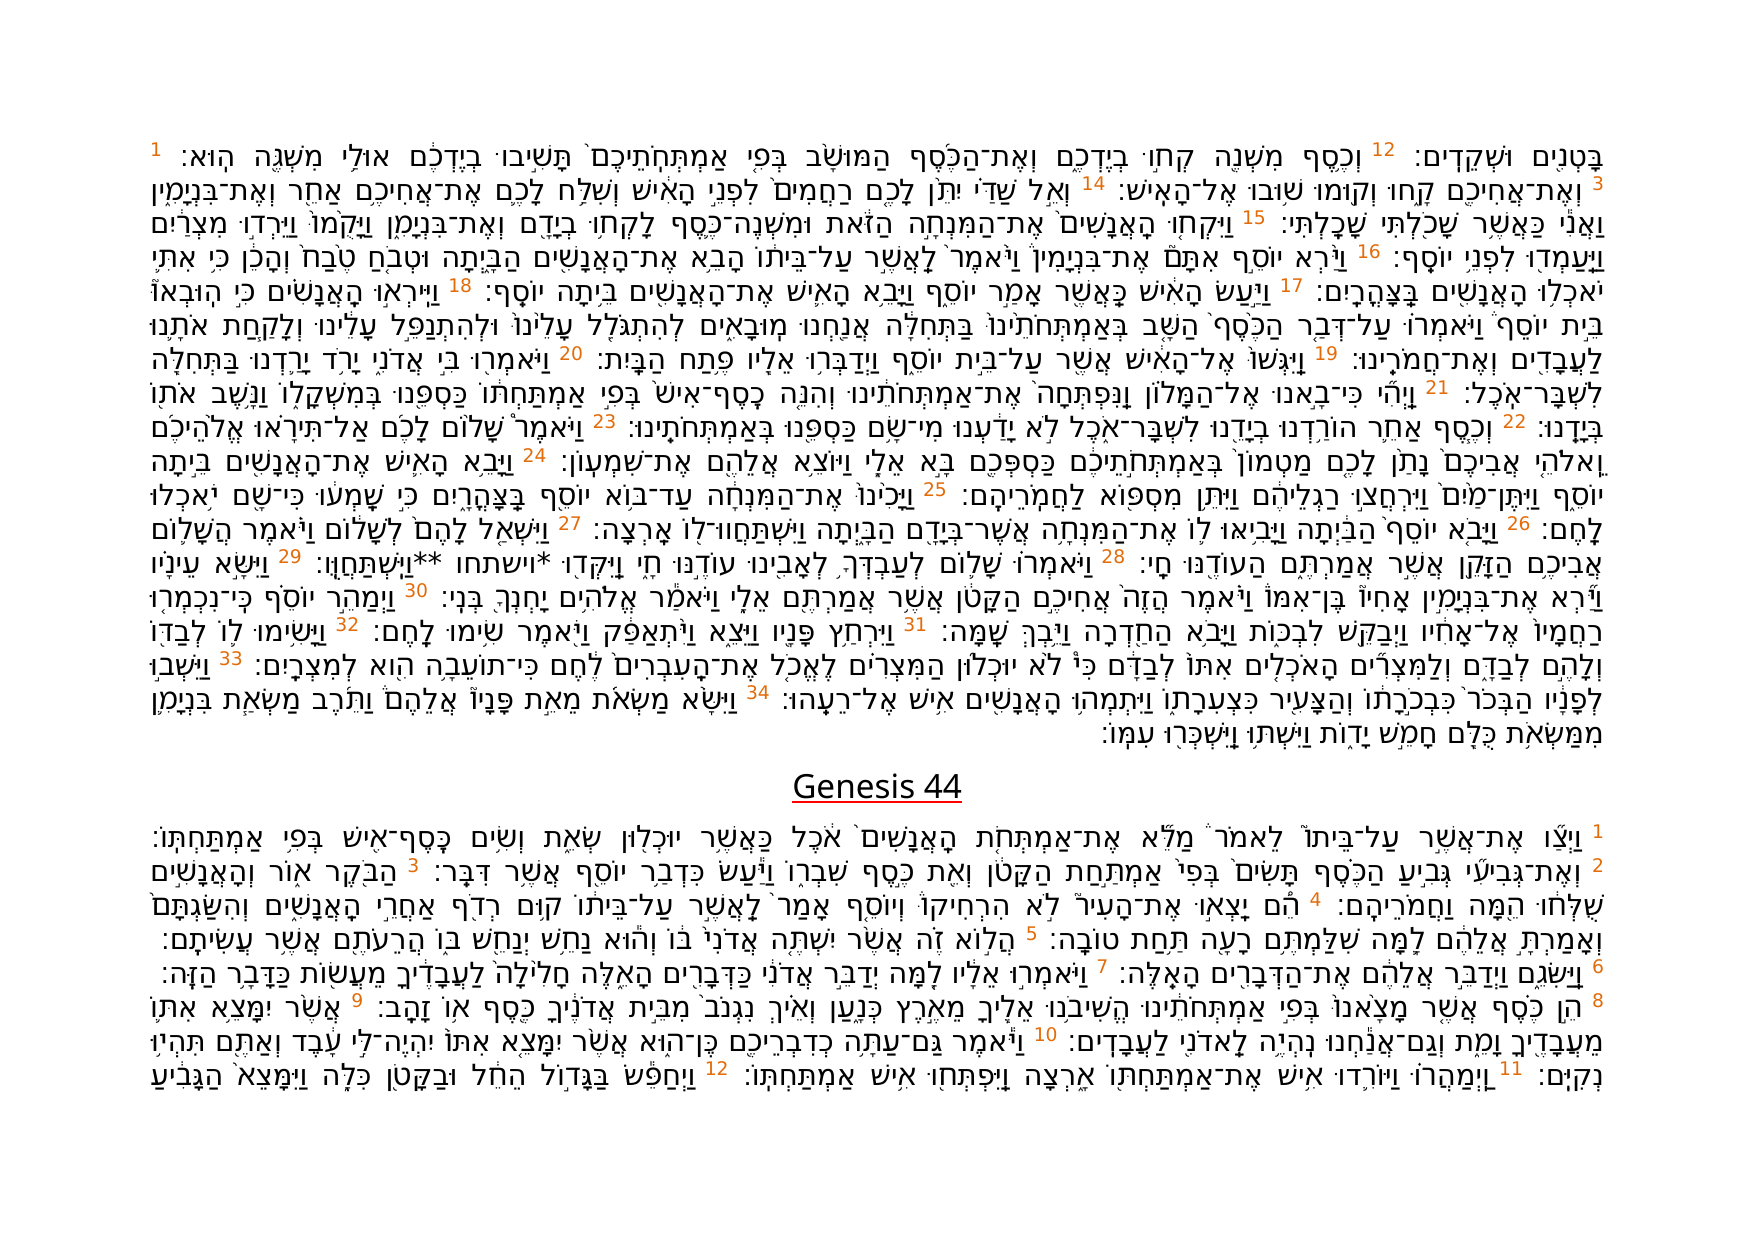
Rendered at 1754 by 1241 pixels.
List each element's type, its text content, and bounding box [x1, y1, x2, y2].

text 1 וְהָרָעָ֖ב כָּבֵ֥ד בָּאָֽרֶץ׃ 2 וַיְהִ֗י כַּאֲשֶׁ֤ר כִּלּוּ֙ לֶאֱכֹ֣ל אֶת־הַשֶּׁ֔בֶר אֲשֶׁ֥ר הֵבִ֖יאוּ מִמִּצְרָ֑יִם וַיֹּ֤אמֶר אֲלֵיהֶם֙ אֲבִיהֶ֔ם שֻׁ֖בוּ שִׁבְרוּ־לָ֥נוּ מְעַט־אֹֽכֶל׃ ‬‬‬3 וַיֹּ֧אמֶר אֵלָ֛יו יְהוּדָ֖ה לֵאמֹ֑ר הָעֵ֣ד הֵעִד֩ בָּ֨נוּ הָאִ֤ישׁ לֵאמֹר֙ לֹֽא־תִרְא֣וּ פָנַ֔י בִּלְתִּ֖י אֲחִיכֶ֥ם אִתְּכֶֽם׃ ‬‬‬4 אִם־יֶשְׁךָ֛ מְשַׁלֵּ֥חַ אֶת־אָחִ֖ינוּ אִתָּ֑נוּ נֵרְדָ֕ה וְנִשְׁבְּרָ֥ה לְךָ֖ אֹֽכֶל׃ ‬‬‬5 וְאִם־אֵינְךָ֥ מְשַׁלֵּ֖חַ לֹ֣א נֵרֵ֑ד כִּֽי־הָאִ֞ישׁ אָמַ֤ר אֵלֵ֙ינוּ֙ לֹֽא־תִרְא֣וּ פָנַ֔י בִּלְתִּ֖י אֲחִיכֶ֥ם אִתְּכֶֽם׃ ‬‬‬6 וַיֹּ֙אמֶר֙ יִשְׂרָאֵ֔ל לָמָ֥ה הֲרֵעֹתֶ֖ם לִ֑י לְהַגִּ֣יד לָאִ֔ישׁ הַע֥וֹד לָכֶ֖ם אָֽח׃ ‬‬‬7 וַיֹּאמְר֡וּ שָׁא֣וֹל שָֽׁאַל־הָ֠אִישׁ לָ֣נוּ וּלְמֽוֹלַדְתֵּ֜נוּ לֵאמֹ֗ר הַע֨וֹד אֲבִיכֶ֥ם חַי֙ הֲיֵ֣שׁ לָכֶ֣ם אָ֔ח וַנַ֨גֶּד־ל֔וֹ עַל־פִּ֖י הַדְּבָרִ֣ים הָאֵ֑לֶּה הֲיָד֣וֹעַ נֵדַ֔ע כִּ֣י יֹאמַ֔ר הוֹרִ֖ידוּ אֶת־אֲחִיכֶֽם׃ ‬‬‬8 וַיֹּ֨אמֶר יְהוּדָ֜ה אֶל־יִשְׂרָאֵ֣ל אָבִ֗יו שִׁלְחָ֥ה הַנַּ֛עַר אִתִּ֖י וְנָק֣וּמָה וְנֵלֵ֑כָה וְנִֽחְיֶה֙ וְלֹ֣א נָמ֔וּת גַּם־אֲנַ֥חְנוּ גַם־אַתָּ֖ה גַּם־טַפֵּֽנוּ׃ ‬‬‬9 אָֽנֹכִי֙ אֽ͏ֶעֶרְבֶ֔נּוּ מִיָּדִ֖י תְּבַקְשֶׁ֑נּוּ אִם־לֹ֨א הֲבִיאֹתִ֤יו אֵלֶ֙יךָ֙ וְהִצַּגְתִּ֣יו לְפָנֶ֔יךָ וְחָטָ֥אתִֽי לְךָ֖ כָּל־הַיָּמִֽים׃ ‬‬‬10 כִּ֖י לוּלֵ֣א הִתְמַהְמָ֑הְנוּ כִּֽי־עַתָּ֥ה שַׁ֖בְנוּ זֶ֥ה פַעֲמָֽיִם׃ ‬‬‬11 וַיֹּ֨אמֶר אֲלֵהֶ֜ם יִשְׂרָאֵ֣ל אֲבִיהֶ֗ם אִם־כֵּ֣ן ׀ אֵפוֹא֮ זֹ֣את עֲשׂוּ֒ קְח֞וּ מִזִּמְרַ֤ת הָאָ֙רֶץ֙ בִּכְלֵיכֶ֔ם וְהוֹרִ֥ידוּ לָאִ֖ישׁ מִנְחָ֑ה מְעַ֤ט צֳרִי֙ וּמְעַ֣ט דְּבַ֔שׁ נְכֹ֣את וָלֹ֔ט בָּטְנִ֖ים וּשְׁקֵדִֽים׃ ‬‬‬12 וְכֶ֥סֶף מִשְׁנֶ֖ה קְח֣וּ בְיֶדְכֶ֑ם וְאֶת־הַכֶּ֜סֶף הַמּוּשָׁ֨ב בְּפִ֤י אַמְתְּחֹֽתֵיכֶם֙ תָּשִׁ֣יבוּ בְיֶדְכֶ֔ם אוּלַ֥י מִשְׁגֶּ֖ה הֽוּא׃ ‬‬‬13 וְאֶת־אֲחִיכֶ֖ם קָ֑חוּ וְק֖וּמוּ שׁ֥וּבוּ אֶל־הָאִֽישׁ׃ ‬‬‬14 וְאֵ֣ל שַׁדַּ֗י יִתֵּ֨ן לָכֶ֤ם רַחֲמִים֙ לִפְנֵ֣י הָאִ֔ישׁ וְשִׁלַּ֥ח לָכֶ֛ם אֶת־אֲחִיכֶ֥ם אַחֵ֖ר וְאֶת־בִּנְיָמִ֑ין וַאֲנִ֕י כַּאֲשֶׁ֥ר שָׁכֹ֖לְתִּי שָׁכָֽלְתִּי׃ ‬‬‬15 וַיִּקְח֤וּ הָֽאֲנָשִׁים֙ אֶת־הַמִּנְחָ֣ה הַזֹּ֔את וּמִשְׁנֶה־כֶּ֛סֶף לָקְח֥וּ בְיָדָ֖ם וְאֶת־בִּנְיָמִ֑ן וַיָּקֻ֙מוּ֙ וַיֵּרְד֣וּ מִצְרַ֔יִם וַיַּֽעַמְד֖וּ לִפְנֵ֥י יוֹסֵֽף׃ ‬‬‬16 וַיַּ֨רְא יוֹסֵ֣ף אִתָּם֮ אֶת־בִּנְיָמִין֒ וַיֹּ֙אמֶר֙ לַֽאֲשֶׁ֣ר עַל־בֵּית֔וֹ הָבֵ֥א אֶת־הָאֲנָשִׁ֖ים הַבָּ֑יְתָה וּטְבֹ֤חַ טֶ֙בַח֙ וְהָכֵ֔ן כִּ֥י אִתִּ֛י יֹאכְל֥וּ הָאֲנָשִׁ֖ים בַּֽצָּהֳרָֽיִם׃ ‬‬‬17 וַיַּ֣עַשׂ הָאִ֔ישׁ כַּֽאֲשֶׁ֖ר אָמַ֣ר יוֹסֵ֑ף וַיָּבֵ֥א הָאִ֛ישׁ אֶת־הָאֲנָשִׁ֖ים בֵּ֥יתָה יוֹסֵֽף׃ ‬‬‬18 וַיִּֽירְא֣וּ הָֽאֲנָשִׁ֗ים כִּ֣י הֽוּבְאוּ֮ בֵּ֣ית יוֹסֵף֒ וַיֹּאמְר֗וּ עַל־דְּבַ֤ר הַכֶּ֙סֶף֙ הַשָּׁ֤ב בְּאַמְתְּחֹתֵ֙ינוּ֙ בַּתְּחִלָּ֔ה אֲנַ֖חְנוּ מֽוּבָאִ֑ים לְהִתְגֹּלֵ֤ל עָלֵ֙ינוּ֙ וּלְהִתְנַפֵּ֣ל עָלֵ֔ינוּ וְלָקַ֧חַת אֹתָ֛נוּ לַעֲבָדִ֖ים וְאֶת־חֲמֹרֵֽינוּ׃ ‬‬‬19 וַֽיִּגְּשׁוּ֙ אֶל־הָאִ֔ישׁ אֲשֶׁ֖ר עַל־בֵּ֣ית יוֹסֵ֑ף וַיְדַבְּר֥וּ אֵלָ֖יו פֶּ֥תַח הַבָּֽיִת׃ ‬‬‬20 וַיֹּאמְר֖וּ בִּ֣י אֲדֹנִ֑י יָרֹ֥ד יָרַ֛דְנוּ בַּתְּחִלָּ֖ה לִשְׁבָּר־אֹֽכֶל׃ ‬‬‬21 וַֽיְהִ֞י כִּי־בָ֣אנוּ אֶל־הַמָּל֗וֹן וַֽנִּפְתְּחָה֙ אֶת־אַמְתְּחֹתֵ֔ינוּ וְהִנֵּ֤ה כֶֽסֶף־אִישׁ֙ בְּפִ֣י אַמְתַּחְתּ֔וֹ כַּסְפֵּ֖נוּ בְּמִשְׁקָל֑וֹ וַנָּ֥שֶׁב אֹת֖וֹ בְּיָדֵֽנוּ׃ ‬‬‬22 וְכֶ֧סֶף אַחֵ֛ר הוֹרַ֥דְנוּ בְיָדֵ֖נוּ לִשְׁבָּר־אֹ֑כֶל לֹ֣א יָדַ֔עְנוּ מִי־שָׂ֥ם כַּסְפֵּ֖נוּ בְּאַמְתְּחֹתֵֽינוּ׃ ‬‬‬23 וַיֹּאמֶר֩ שָׁל֨וֹם לָכֶ֜ם אַל־תִּירָ֗אוּ אֱלֹ֨הֵיכֶ֜ם וֽ͏ֵאלֹהֵ֤י אֲבִיכֶם֙ נָתַ֨ן לָכֶ֤ם מַטְמוֹן֙ בְּאַמְתְּחֹ֣תֵיכֶ֔ם כַּסְפְּכֶ֖ם בָּ֣א אֵלָ֑י וַיּוֹצֵ֥א אֲלֵהֶ֖ם אֶת־שִׁמְעֽוֹן׃ ‬‬‬24 וַיָּבֵ֥א הָאִ֛ישׁ אֶת־הָאֲנָשִׁ֖ים בֵּ֣יתָה יוֹסֵ֑ף וַיִּתֶּן־מַ֙יִם֙ וַיִּרְחֲצ֣וּ רַגְלֵיהֶ֔ם וַיִּתֵּ֥ן מִסְפּ֖וֹא לַחֲמֹֽרֵיהֶֽם׃ ‬‬‬25 וַיָּכִ֙ינוּ֙ אֶת־הַמִּנְחָ֔ה עַד־בּ֥וֹא יוֹסֵ֖ף בַּֽצָּהֳרָ֑יִם כִּ֣י שָֽׁמְע֔וּ כִּי־שָׁ֖ם יֹ֥אכְלוּ לָֽחֶם׃ ‬‬‬26 וַיָּבֹ֤א יוֹסֵף֙ הַבַּ֔יְתָה וַיָּבִ֥יאּוּ ל֛וֹ אֶת־הַמִּנְחָ֥ה אֲשֶׁר־בְּיָדָ֖ם הַבָּ֑יְתָה וַיִּשְׁתַּחֲווּ־ל֖וֹ אָֽרְצָה׃ ‬‬‬27 וַיִּשְׁאַ֤ל לָהֶם֙ לְשָׁל֔וֹם וַיֹּ֗אמֶר הֲשָׁל֛וֹם אֲבִיכֶ֥ם הַזָּקֵ֖ן אֲשֶׁ֣ר אֲמַרְתֶּ֑ם הַעוֹדֶ֖נּוּ חָֽי׃ ‬‬‬28 וַיֹּאמְר֗וּ שָׁל֛וֹם לְעַבְדְּךָ֥ לְאָבִ֖ינוּ עוֹדֶ֣נּוּ חָ֑י וַֽיִּקְּד֖וּ *וישתחו **וַיִּֽשְׁתַּחֲוֻּֽו׃ ‬‬‬‬29 וַיִּשָּׂ֣א עֵינָ֗יו וַיַּ֞רְא אֶת־בִּנְיָמִ֣ין אָחִיו֮ בֶּן־אִמּוֹ֒ וַיֹּ֗אמֶר הֲזֶה֙ אֲחִיכֶ֣ם הַקָּטֹ֔ן אֲשֶׁ֥ר אֲמַרְתֶּ֖ם אֵלָ֑י וַיֹּאמַ֕ר אֱלֹהִ֥ים יָחְנְךָ֖ בְּנִֽי׃ ‬‬‬30 וַיְמַהֵ֣ר יוֹסֵ֗ף כִּֽי־נִכְמְר֤וּ רַחֲמָיו֙ אֶל־אָחִ֔יו וַיְבַקֵּ֖שׁ לִבְכּ֑וֹת וַיָּבֹ֥א הַחַ֖דְרָה וַיֵּ֥בְךְּ שָֽׁמָּה׃ ‬‬‬31 וַיִּרְחַ֥ץ פָּנָ֖יו וַיֵּצֵ֑א וַיִּ֨תְאַפַּ֔ק וַיֹּ֖אמֶר שִׂ֥ימוּ לָֽחֶם׃ ‬‬‬32 וַיָּשִׂ֥ימוּ ל֛וֹ לְבַדּ֖וֹ וְלָהֶ֣ם לְבַדָּ֑ם וְלַמִּצְרִ֞ים הָאֹכְלִ֤ים אִתּוֹ֙ לְבַדָּ֔ם כִּי֩ לֹ֨א יוּכְל֜וּן הַמִּצְרִ֗ים לֶאֱכֹ֤ל אֶת־הָֽעִבְרִים֙ לֶ֔חֶם כִּי־תוֹעֵבָ֥ה הִ֖וא לְמִצְרָֽיִם׃ ‬‬‬33 וַיֵּשְׁב֣וּ לְפָנָ֔יו הַבְּכֹר֙ כִּבְכֹ֣רָת֔וֹ וְהַצָּעִ֖יר כִּצְעִרָת֑וֹ וַיִּתְמְה֥וּ הָאֲנָשִׁ֖ים אִ֥ישׁ אֶל־רֵעֵֽהוּ׃ ‬‬‬34 וַיִּשָּׂ֨א מַשְׂאֹ֜ת מֵאֵ֣ת פָּנָיו֮ אֲלֵהֶם֒ וַתֵּ֜רֶב מַשְׂאַ֧ת בִּנְיָמִ֛ן מִמַּשְׂאֹ֥ת כֻּלָּ֖ם חָמֵ֣שׁ יָד֑וֹת וַיִּשְׁתּ֥וּ וַֽיִּשְׁכְּר֖וּ עִמּֽוֹ׃ ‬‬‬‬‬‬‬‬‬‬‬‬‬‬‬‬‬‬‬‬‬‬‬‬‬‬‬‬‬‬‬‬‬‬‬‬ [150, 139, 1604, 750]
text 1 וַיְצַ֞ו אֶת־אֲשֶׁ֣ר עַל־בֵּיתוֹ֮ לֵאמֹר֒ מַלֵּ֞א אֶת־אַמְתְּחֹ֤ת הָֽאֲנָשִׁים֙ אֹ֔כֶל כַּאֲשֶׁ֥ר יוּכְל֖וּן שְׂאֵ֑ת וְשִׂ֥ים כֶּֽסֶף־אִ֖ישׁ בְּפִ֥י אַמְתַּחְתּֽוֹ׃ 2 וְאֶת־גְּבִיעִ֞י גְּבִ֣יעַ הַכֶּ֗סֶף תָּשִׂים֙ בְּפִי֙ אַמְתַּ֣חַת הַקָּטֹ֔ן וְאֵ֖ת כֶּ֣סֶף שִׁבְר֑וֹ וַיַּ֕עַשׂ כִּדְבַ֥ר יוֹסֵ֖ף אֲשֶׁ֥ר דִּבֵּֽר׃ ‬‬‬3 הַבֹּ֖קֶר א֑וֹר וְהָאֲנָשִׁ֣ים שֻׁלְּח֔וּ הֵ֖מָּה וַחֲמֹרֵיהֶֽם׃ ‬‬‬4 הֵ֠ם יָֽצְא֣וּ אֶת־הָעִיר֮ לֹ֣א הִרְחִיקוּ֒ וְיוֹסֵ֤ף אָמַר֙ לַֽאֲשֶׁ֣ר עַל־בֵּית֔וֹ ק֥וּם רְדֹ֖ף אַחֲרֵ֣י הָֽאֲנָשִׁ֑ים וְהִשַּׂגְתָּם֙ וְאָמַרְתָּ֣ אֲלֵהֶ֔ם לָ֛מָּה שִׁלַּמְתֶּ֥ם רָעָ֖ה תַּ֥חַת טוֹבָֽה׃ ‬‬‬5 הֲל֣וֹא זֶ֗ה אֲשֶׁ֨ר יִשְׁתֶּ֤ה אֲדֹנִי֙ בּ֔וֹ וְה֕וּא נַחֵ֥שׁ יְנַחֵ֖שׁ בּ֑וֹ הֲרֵעֹתֶ֖ם אֲשֶׁ֥ר עֲשִׂיתֶֽם׃ ‬‬‬6 וַֽיַּשִּׂגֵ֑ם וַיְדַבֵּ֣ר אֲלֵהֶ֔ם אֶת־הַדְּבָרִ֖ים הָאֵֽלֶּה׃ ‬‬‬7 וַיֹּאמְר֣וּ אֵלָ֔יו לָ֚מָּה יְדַבֵּ֣ר אֲדֹנִ֔י כַּדְּבָרִ֖ים הָאֵ֑לֶּה חָלִ֙ילָה֙ לַעֲבָדֶ֔יךָ מֵעֲשׂ֖וֹת כַּדָּבָ֥ר הַזֶּֽה׃ ‬‬‬8 הֵ֣ן כֶּ֗סֶף אֲשֶׁ֤ר מָצָ֙אנוּ֙ בְּפִ֣י אַמְתְּחֹתֵ֔ינוּ הֱשִׁיבֹ֥נוּ אֵלֶ֖יךָ מֵאֶ֣רֶץ כְּנָ֑עַן וְאֵ֗יךְ נִגְנֹב֙ מִבֵּ֣ית אֲדֹנֶ֔יךָ כֶּ֖סֶף א֥וֹ זָהָֽב׃ ‬‬‬9 אֲשֶׁ֨ר יִמָּצֵ֥א אִתּ֛וֹ מֵעֲבָדֶ֖יךָ וָמֵ֑ת וְגַם־אֲנַ֕חְנוּ נִֽהְיֶ֥ה לַֽאדֹנִ֖י לַעֲבָדִֽים׃ ‬‬‬10 וַיֹּ֕אמֶר גַּם־עַתָּ֥ה כְדִבְרֵיכֶ֖ם כֶּן־ה֑וּא אֲשֶׁ֨ר יִמָּצֵ֤א אִתּוֹ֙ יִהְיֶה־לִּ֣י עָ֔בֶד וְאַתֶּ֖ם תִּהְי֥וּ נְקִיִּֽם׃ ‬‬‬11 וֽ͏ַיְמַהֲר֗וּ וַיּוֹרִ֛דוּ אִ֥ישׁ אֶת־אַמְתַּחְתּ֖וֹ אָ֑רְצָה וַֽיִּפְתְּח֖וּ אִ֥ישׁ אַמְתַּחְתּֽוֹ׃ ‬‬‬12 וַיְחַפֵּ֕שׂ בַּגָּד֣וֹל הֵחֵ֔ל וּבַקָּטֹ֖ן כִּלָּ֑ה וַיִּמָּצֵא֙ הַגָּבִ֔יעַ בְּאַמְתַּ֖חַת בִּנְיָמִֽן׃ ‬‬‬13 וֽ͏ַיִּקְרְע֖וּ שִׂמְלֹתָ֑ם וַֽיַּעֲמֹס֙ אִ֣ישׁ עַל־חֲמֹר֔וֹ וַיָּשֻׁ֖בוּ הָעִֽירָה׃ ‬‬‬14 וַיָּבֹ֨א יְהוּדָ֤ה וְאֶחָיו֙ בֵּ֣יתָה יוֹסֵ֔ף וְה֖וּא עוֹדֶ֣נּוּ שָׁ֑ם וַיִּפְּל֥וּ לְפָנָ֖יו אָֽרְצָה׃ ‬‬‬15 וַיֹּ֤אמֶר לָהֶם֙ יוֹסֵ֔ף מָֽה־הַמַּעֲשֶׂ֥ה הַזֶּ֖ה אֲשֶׁ֣ר עֲשִׂיתֶ֑ם הֲל֣וֹא יְדַעְתֶּ֔ם כִּֽי־נַחֵ֧שׁ יְנַחֵ֛שׁ אִ֖ישׁ אֲשֶׁ֥ר כָּמֹֽנִי׃ ‬‬‬16 וַיֹּ֣אמֶר יְהוּדָ֗ה מַה־נֹּאמַר֙ לַֽאדֹנִ֔י מַה־נְּדַבֵּ֖ר וּמַה־נִּצְטַדָּ֑ק הָאֱלֹהִ֗ים מָצָא֙ אֶת־עֲוֺ֣ן עֲבָדֶ֔יךָ הִנֶּ֤נּוּ עֲבָדִים֙ לַֽאדֹנִ֔י גַּם־אֲנַ֕חְנוּ גַּ֛ם אֲשֶׁר־נִמְצָ֥א הַגָּבִ֖יעַ בְּיָדֽוֹ׃ ‬‬‬17 וַיֹּ֕אמֶר חָלִ֣ילָה לִּ֔י מֵעֲשׂ֖וֹת זֹ֑את הָאִ֡ישׁ אֲשֶׁר֩ נִמְצָ֨א הַגָּבִ֜יעַ בְּיָד֗וֹ ה֚וּא יִהְיֶה־לִּ֣י עָ֔בֶד וְאַתֶּ֕ם עֲל֥וּ לְשָׁל֖וֹם אֶל־אֲבִיכֶֽם׃ פ ‬‬‬‬‬‬‬‬‬‬‬‬‬‬‬‬‬‬‬ [150, 821, 1604, 1092]
text Genesis 44 [150, 763, 1604, 808]
